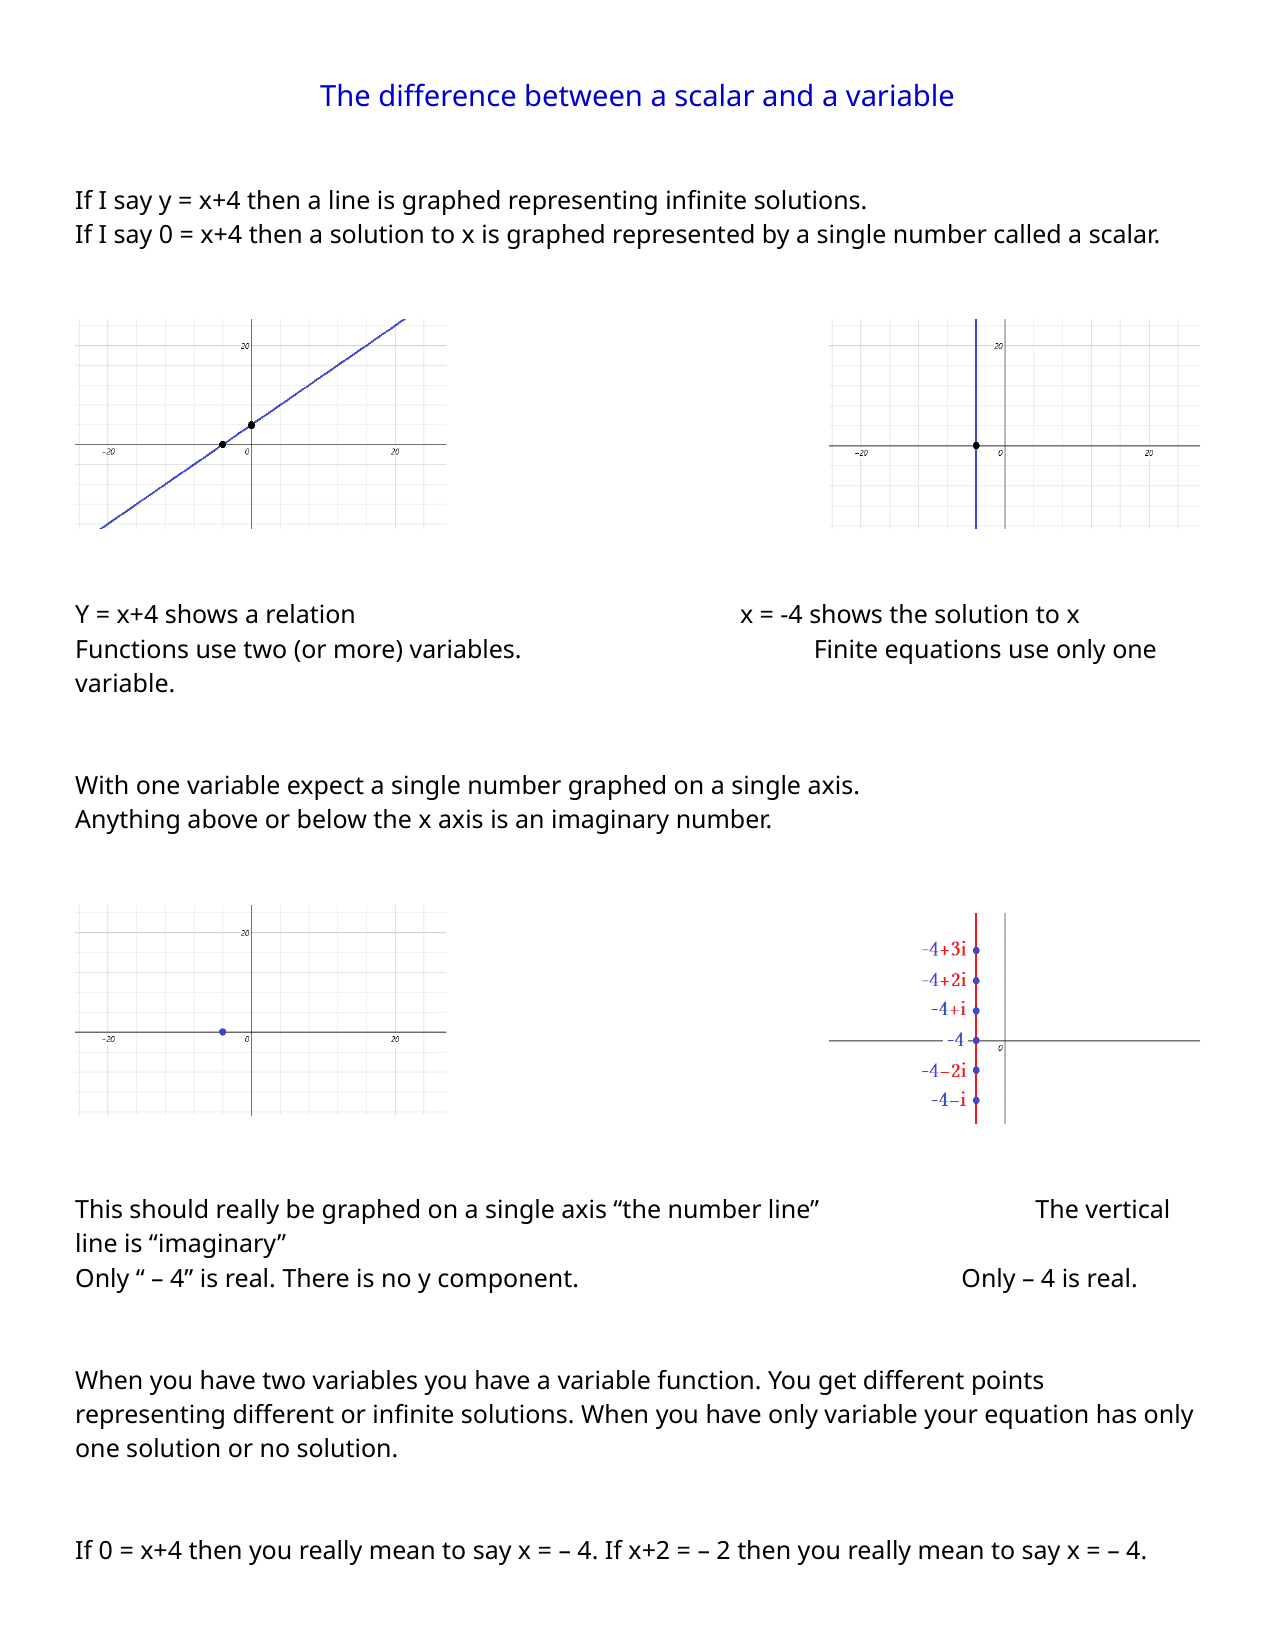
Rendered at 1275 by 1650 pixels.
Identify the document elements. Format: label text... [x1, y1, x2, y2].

text If I say y = x+4 then a line is graphed representing infinite solutions. [75, 183, 1200, 217]
text The difference between a scalar and a variable [75, 75, 1200, 115]
text With one variable expect a single number graphed on a single axis. [75, 767, 1200, 802]
text This should really be graphed on a single axis “the number line” The vertical line is “imaginary” [75, 1192, 1200, 1260]
text When you have two variables you have a variable function. You get different points representing different or infinite solutions. When you have only variable your equation has only one solution or no solution. [75, 1362, 1200, 1464]
picture [75, 319, 447, 529]
text Y = x+4 shows a relation x = -4 shows the solution to x [75, 597, 1200, 631]
text If 0 = x+4 then you really mean to say x = – 4. If x+2 = – 2 then you really mean to say x = – 4. [75, 1533, 1200, 1567]
text Only “ – 4” is real. There is no y component. Only – 4 is real. [75, 1260, 1200, 1294]
text Functions use two (or more) variables. Finite equations use only one variable. [75, 631, 1200, 699]
text Anything above or below the x axis is an imaginary number. [75, 802, 1200, 836]
text If I say 0 = x+4 then a solution to x is graphed represented by a single number called a scalar. [75, 217, 1200, 251]
